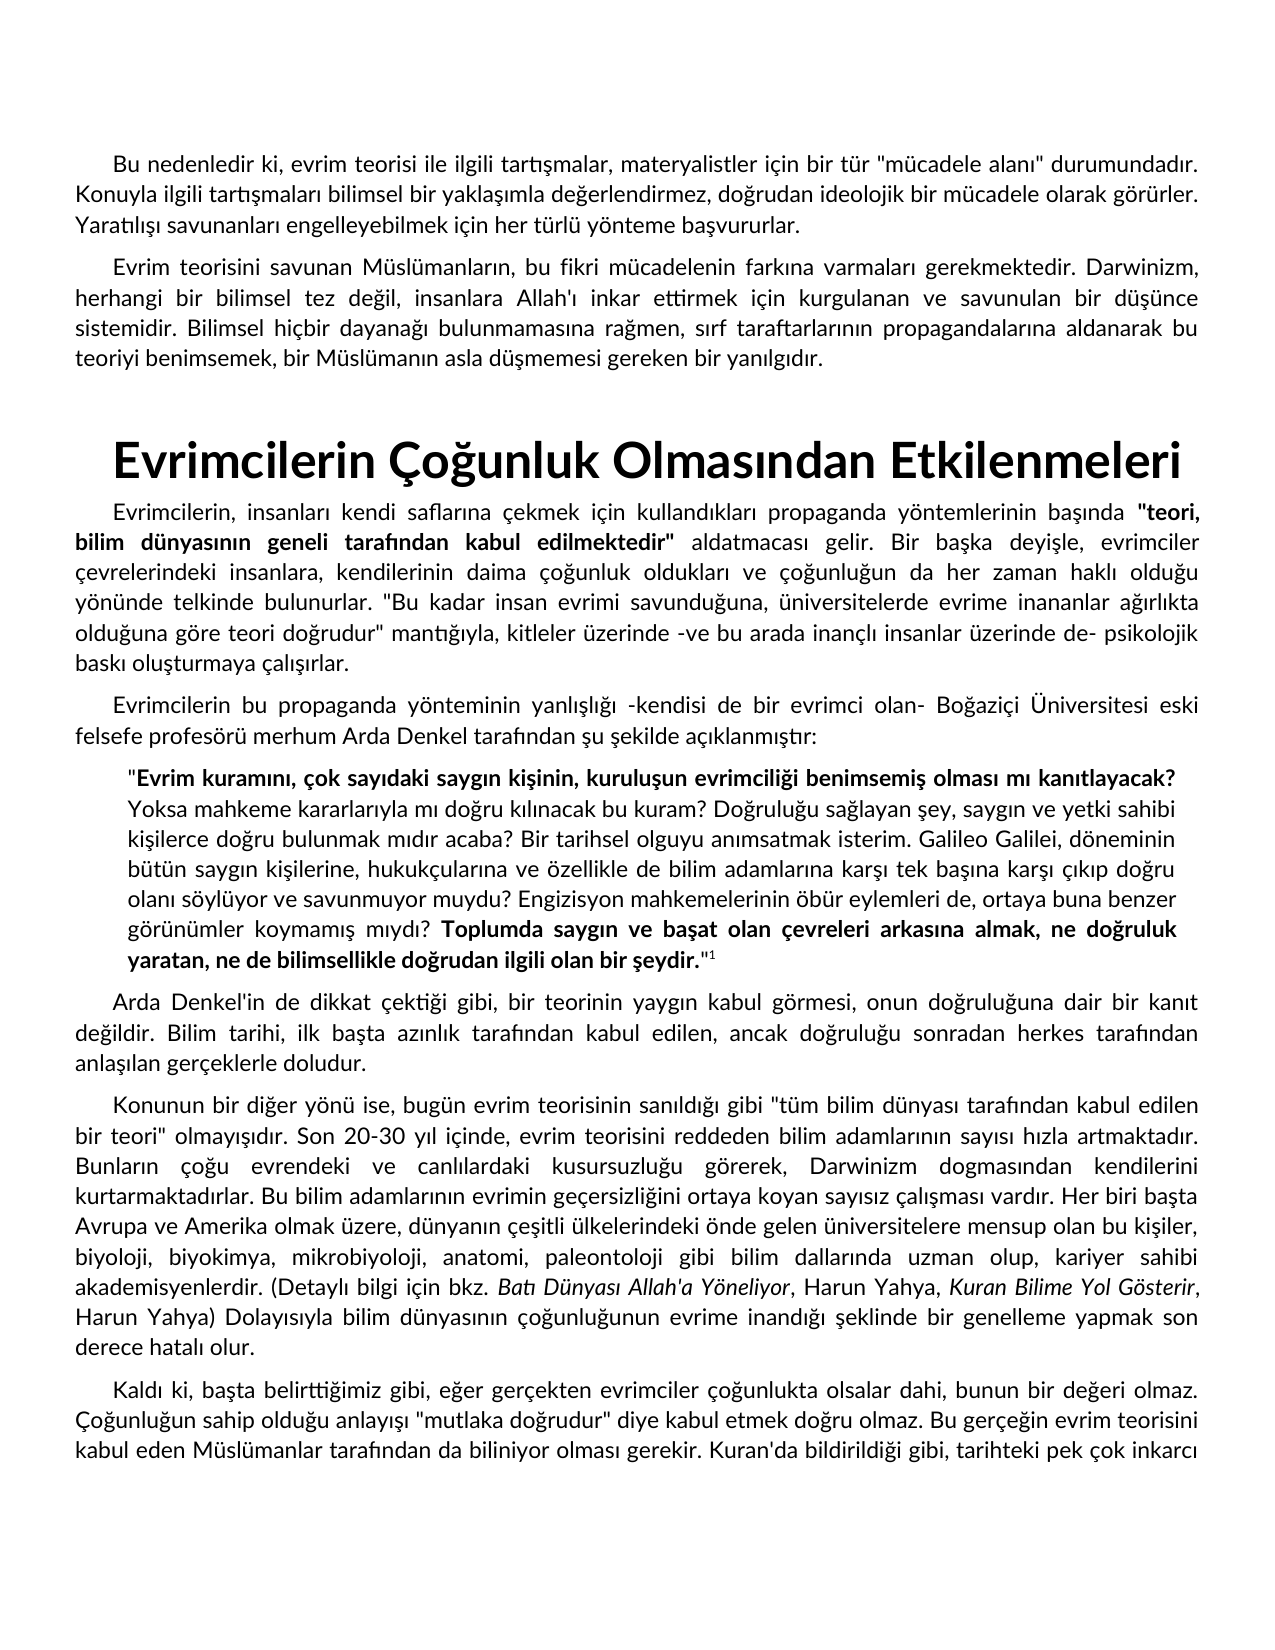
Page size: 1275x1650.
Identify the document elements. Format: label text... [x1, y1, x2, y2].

text Bu nedenledir ki, evrim teorisi ile ilgili tartışmalar, materyalistler için bir tür "mücadele alanı" durumundadır. Konuyla ilgili tartışmaları bilimsel bir yaklaşımla değerlendirmez, doğrudan ideolojik bir mücadele olarak görürler. Yaratılışı savunanları engelleyebilmek için her türlü yönteme başvururlar. [75, 150, 1200, 238]
text Evrimcilerin, insanları kendi saflarına çekmek için kullandıkları propaganda yöntemlerinin başında "teori, bilim dünyasının geneli tarafından kabul edilmektedir" aldatmacası gelir. Bir başka deyişle, evrimciler çevrelerindeki insanlara, kendilerinin daima çoğunluk oldukları ve çoğunluğun da her zaman haklı olduğu yönünde telkinde bulunurlar. "Bu kadar insan evrimi savunduğuna, üniversitelerde evrime inananlar ağırlıkta olduğuna göre teori doğrudur" mantığıyla, kitleler üzerinde -ve bu arada inançlı insanlar üzerinde de- psikolojik baskı oluşturmaya çalışırlar. [75, 497, 1200, 676]
text Konunun bir diğer yönü ise, bugün evrim teorisinin sanıldığı gibi "tüm bilim dünyası tarafından kabul edilen bir teori" olmayışıdır. Son 20-30 yıl içinde, evrim teorisini reddeden bilim adamlarının sayısı hızla artmaktadır. Bunların çoğu evrendeki ve canlılardaki kusursuzluğu görerek, Darwinizm dogmasından kendilerini kurtarmaktadırlar. Bu bilim adamlarının evrimin geçersizliğini ortaya koyan sayısız çalışması vardır. Her biri başta Avrupa ve Amerika olmak üzere, dünyanın çeşitli ülkelerindeki önde gelen üniversitelere mensup olan bu kişiler, biyoloji, biyokimya, mikrobiyoloji, anatomi, paleontoloji gibi bilim dallarında uzman olup, kariyer sahibi akademisyenlerdir. (Detaylı bilgi için bkz. Batı Dünyası Allah'a Yöneliyor, Harun Yahya, Kuran Bilime Yol Gösterir, Harun Yahya) Dolayısıyla bilim dünyasının çoğunluğunun evrime inandığı şeklinde bir genelleme yapmak son derece hatalı olur. [75, 1091, 1200, 1360]
text "Evrim kuramını, çok sayıdaki saygın kişinin, kuruluşun evrimciliği benimsemiş olması mı kanıtlayacak? Yoksa mahkeme kararlarıyla mı doğru kılınacak bu kuram? Doğruluğu sağlayan şey, saygın ve yetki sahibi kişilerce doğru bulunmak mıdır acaba? Bir tarihsel olguyu anımsatmak isterim. Galileo Galilei, döneminin bütün saygın kişilerine, hukukçularına ve özellikle de bilim adamlarına karşı tek başına karşı çıkıp doğru olanı söylüyor ve savunmuyor muydu? Engizisyon mahkemelerinin öbür eylemleri de, ortaya buna benzer görünümler koymamış mıydı? Toplumda saygın ve başat olan çevreleri arkasına almak, ne doğruluk yaratan, ne de bilimsellikle doğrudan ilgili olan bir şeydir."1 [127, 764, 1177, 973]
text Kaldı ki, başta belirttiğimiz gibi, eğer gerçekten evrimciler çoğunlukta olsalar dahi, bunun bir değeri olmaz. Çoğunluğun sahip olduğu anlayışı "mutlaka doğrudur" diye kabul etmek doğru olmaz. Bu gerçeğin evrim teorisini kabul eden Müslümanlar tarafından da biliniyor olması gerekir. Kuran'da bildirildiği gibi, tarihteki pek çok inkarcı [75, 1376, 1200, 1463]
subtitle Evrimcilerin Çoğunluk Olmasından Etkilenmeleri [112, 429, 1200, 489]
text Evrimcilerin bu propaganda yönteminin yanlışlığı -kendisi de bir evrimci olan- Boğaziçi Üniversitesi eski felsefe profesörü merhum Arda Denkel tarafından şu şekilde açıklanmıştır: [75, 691, 1200, 749]
text Arda Denkel'in de dikkat çektiği gibi, bir teorinin yaygın kabul görmesi, onun doğruluğuna dair bir kanıt değildir. Bilim tarihi, ilk başta azınlık tarafından kabul edilen, ancak doğruluğu sonradan herkes tarafından anlaşılan gerçeklerle doludur. [75, 988, 1200, 1076]
text Evrim teorisini savunan Müslümanların, bu fikri mücadelenin farkına varmaları gerekmektedir. Darwinizm, herhangi bir bilimsel tez değil, insanlara Allah'ı inkar ettirmek için kurgulanan ve savunulan bir düşünce sistemidir. Bilimsel hiçbir dayanağı bulunmamasına rağmen, sırf taraftarlarının propagandalarına aldanarak bu teoriyi benimsemek, bir Müslümanın asla düşmemesi gereken bir yanılgıdır. [75, 253, 1200, 371]
